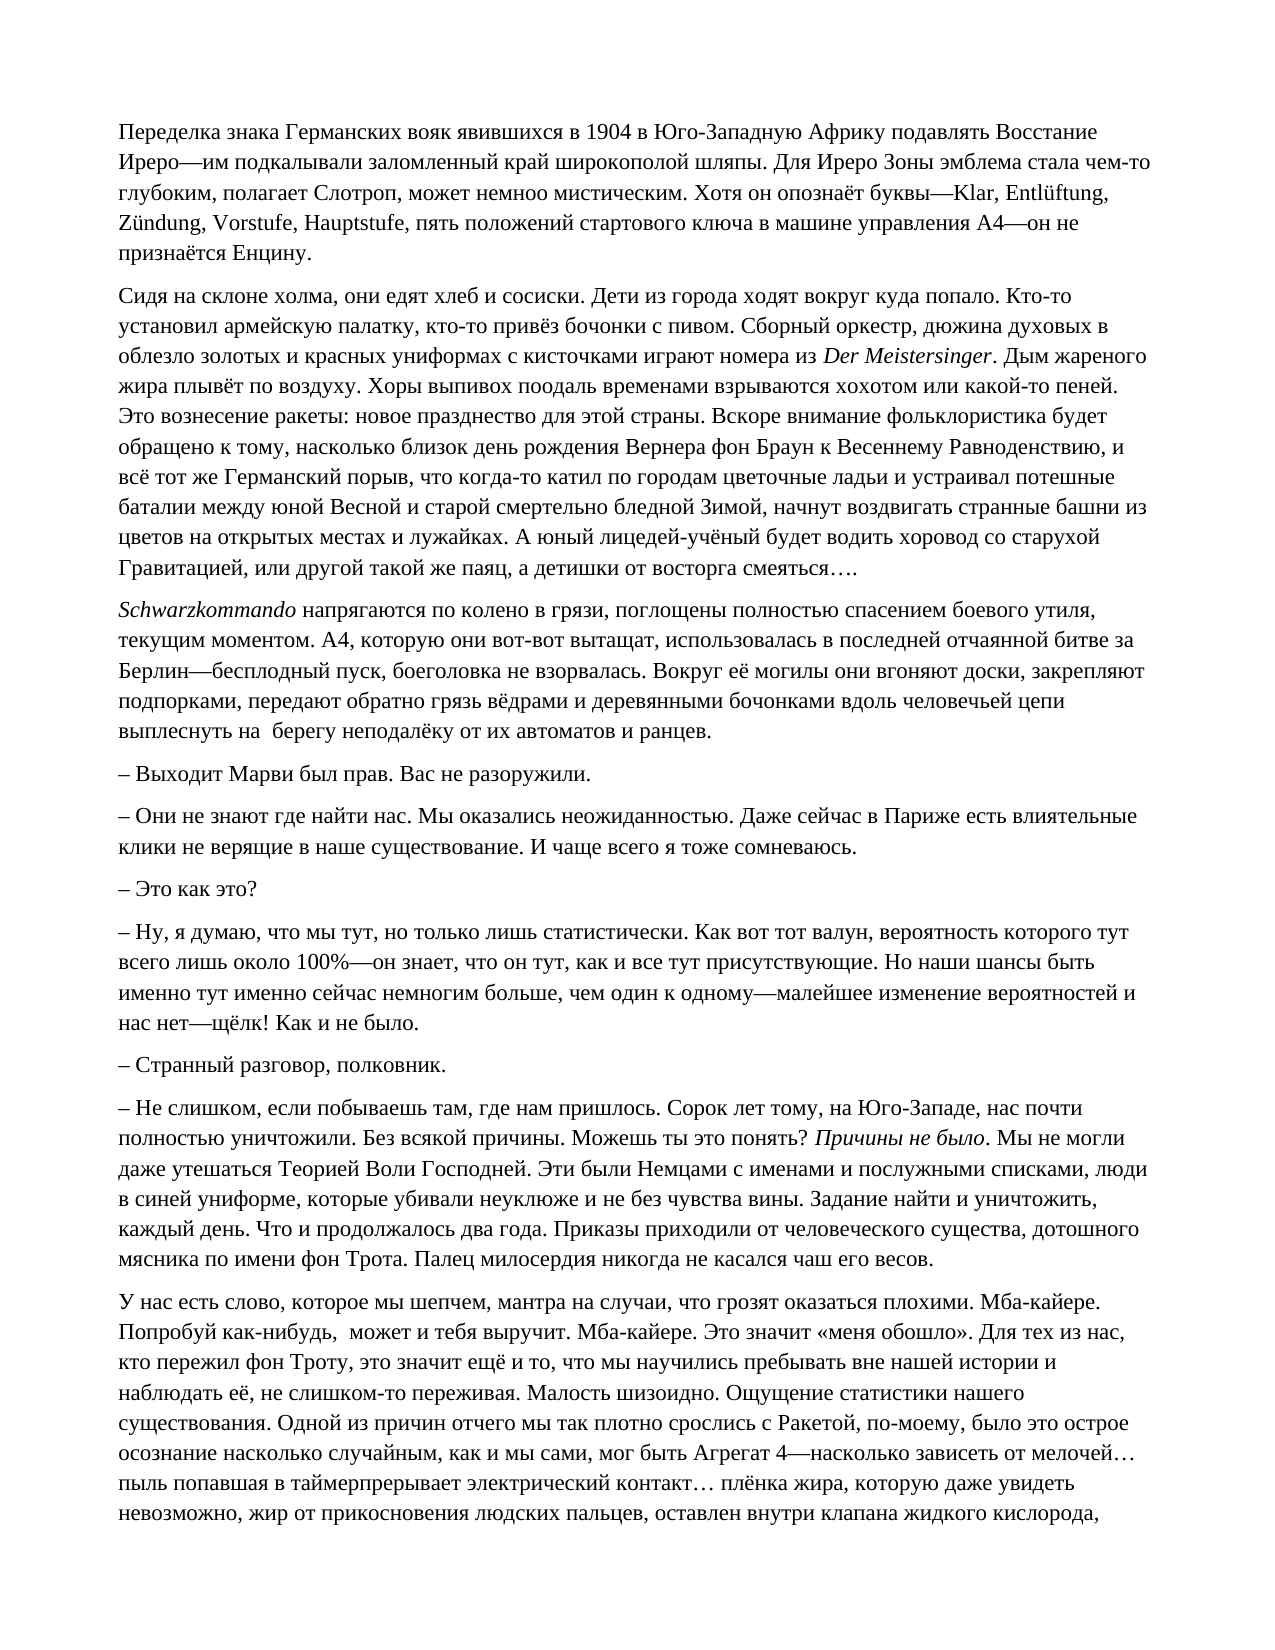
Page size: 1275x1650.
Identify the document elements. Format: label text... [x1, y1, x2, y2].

text – Они не знают где найти нас. Мы оказались неожиданностью. Даже сейчас в Париже есть влиятельные клики не верящие в наше существование. И чаще всего я тоже сомневаюсь. [118, 802, 1157, 859]
text Переделка знака Германских вояк явившихся в 1904 в Юго-Западную Африку подавлять Восстание Иреро—им подкалывали заломленный край широкополой шляпы. Для Иреро Зоны эмблема стала чем-то глубоким, полагает Слотроп, может немноо мистическим. Хотя он опознаёт буквы—Klar, Entlüftung, Zündung, Vorstufe, Hauptstufe, пять положений стартового ключа в машине управления А4—он не признаётся Енцину. [118, 118, 1157, 265]
text – Не слишком, если побываешь там, где нам пришлось. Сорок лет тому, на Юго-Западе, нас почти полностью уничтожили. Без всякой причины. Можешь ты это понять? Причины не было. Мы не могли даже утешаться Теорией Воли Господней. Эти были Немцами с именами и послужными списками, люди в синей униформе, которые убивали неуклюже и не без чувства вины. Задание найти и уничтожить, каждый день. Что и продолжалось два года. Приказы приходили от человеческого существа, дотошного мясника по имени фон Трота. Палец милосердия никогда не касался чаш его весов. [118, 1094, 1157, 1272]
text Сидя на склоне холма, они едят хлеб и сосиски. Дети из города ходят вокруг куда попало. Кто-то установил армейскую палатку, кто-то привёз бочонки с пивом. Сборный оркестр, дюжина духовых в облезло золотых и красных униформах с кисточками играют номера из Der Meistersinger. Дым жареного жира плывёт по воздуху. Хоры выпивох поодаль временами взрываются хохотом или какой-то пеней. Это вознесение ракеты: новое празднество для этой страны. Вскоре внимание фольклористика будет обращено к тому, насколько близок день рождения Вернера фон Браун к Весеннему Равноденствию, и всё тот же Германский порыв, что когда-то катил по городам цветочные ладьи и устраивал потешные баталии между юной Весной и старой смертельно бледной Зимой, начнут воздвигать странные башни из цветов на открытых местах и лужайках. А юный лицедей-учёный будет водить хоровод со старухой Гравитацией, или другой такой же паяц, а детишки от восторга смеяться…. [118, 282, 1157, 580]
text У нас есть слово, которое мы шепчем, мантра на случаи, что грозят оказаться плохими. Мба-кайере. Попробуй как-нибудь, может и тебя выручит. Мба-кайере. Это значит «меня обошло». Для тех из нас, кто пережил фон Троту, это значит ещё и то, что мы научились пребывать вне нашей истории и наблюдать её, не слишком-то переживая. Малость шизоидно. Ощущение статистики нашего существования. Одной из причин отчего мы так плотно срослись с Ракетой, по-моему, было это острое осознание насколько случайным, как и мы сами, мог быть Агрегат 4—насколько зависеть от мелочей… пыль попавшая в таймерпрерывает электрический контакт… плёнка жира, которую даже увидеть невозможно, жир от прикосновения людских пальцев, оставлен внутри клапана жидкого кислорода, [118, 1288, 1157, 1526]
text – Ну, я думаю, что мы тут, но только лишь статистически. Как вот тот валун, вероятность которого тут всего лишь около 100%—он знает, что он тут, как и все тут присутствующие. Но наши шансы быть именно тут именно сейчас немногим больше, чем один к одному—малейшее изменение вероятностей и нас нет—щёлк! Как и не было. [118, 918, 1157, 1035]
text – Это как это? [118, 875, 1157, 902]
text Schwarzkommando напрягаются по колено в грязи, поглощены полностью спасением боевого утиля, текущим моментом. А4, которую они вот-вот вытащат, использовалась в последней отчаянной битве за Берлин—бесплодный пуск, боеголовка не взорвалась. Вокруг её могилы они вгоняют доски, закрепляют подпорками, передают обратно грязь вёдрами и деревянными бочонками вдоль человечьей цепи выплеснуть на берегу неподалёку от их автоматов и ранцев. [118, 596, 1157, 743]
text – Выходит Марви был прав. Вас не разоружили. [118, 760, 1157, 786]
text – Странный разговор, полковник. [118, 1051, 1157, 1078]
